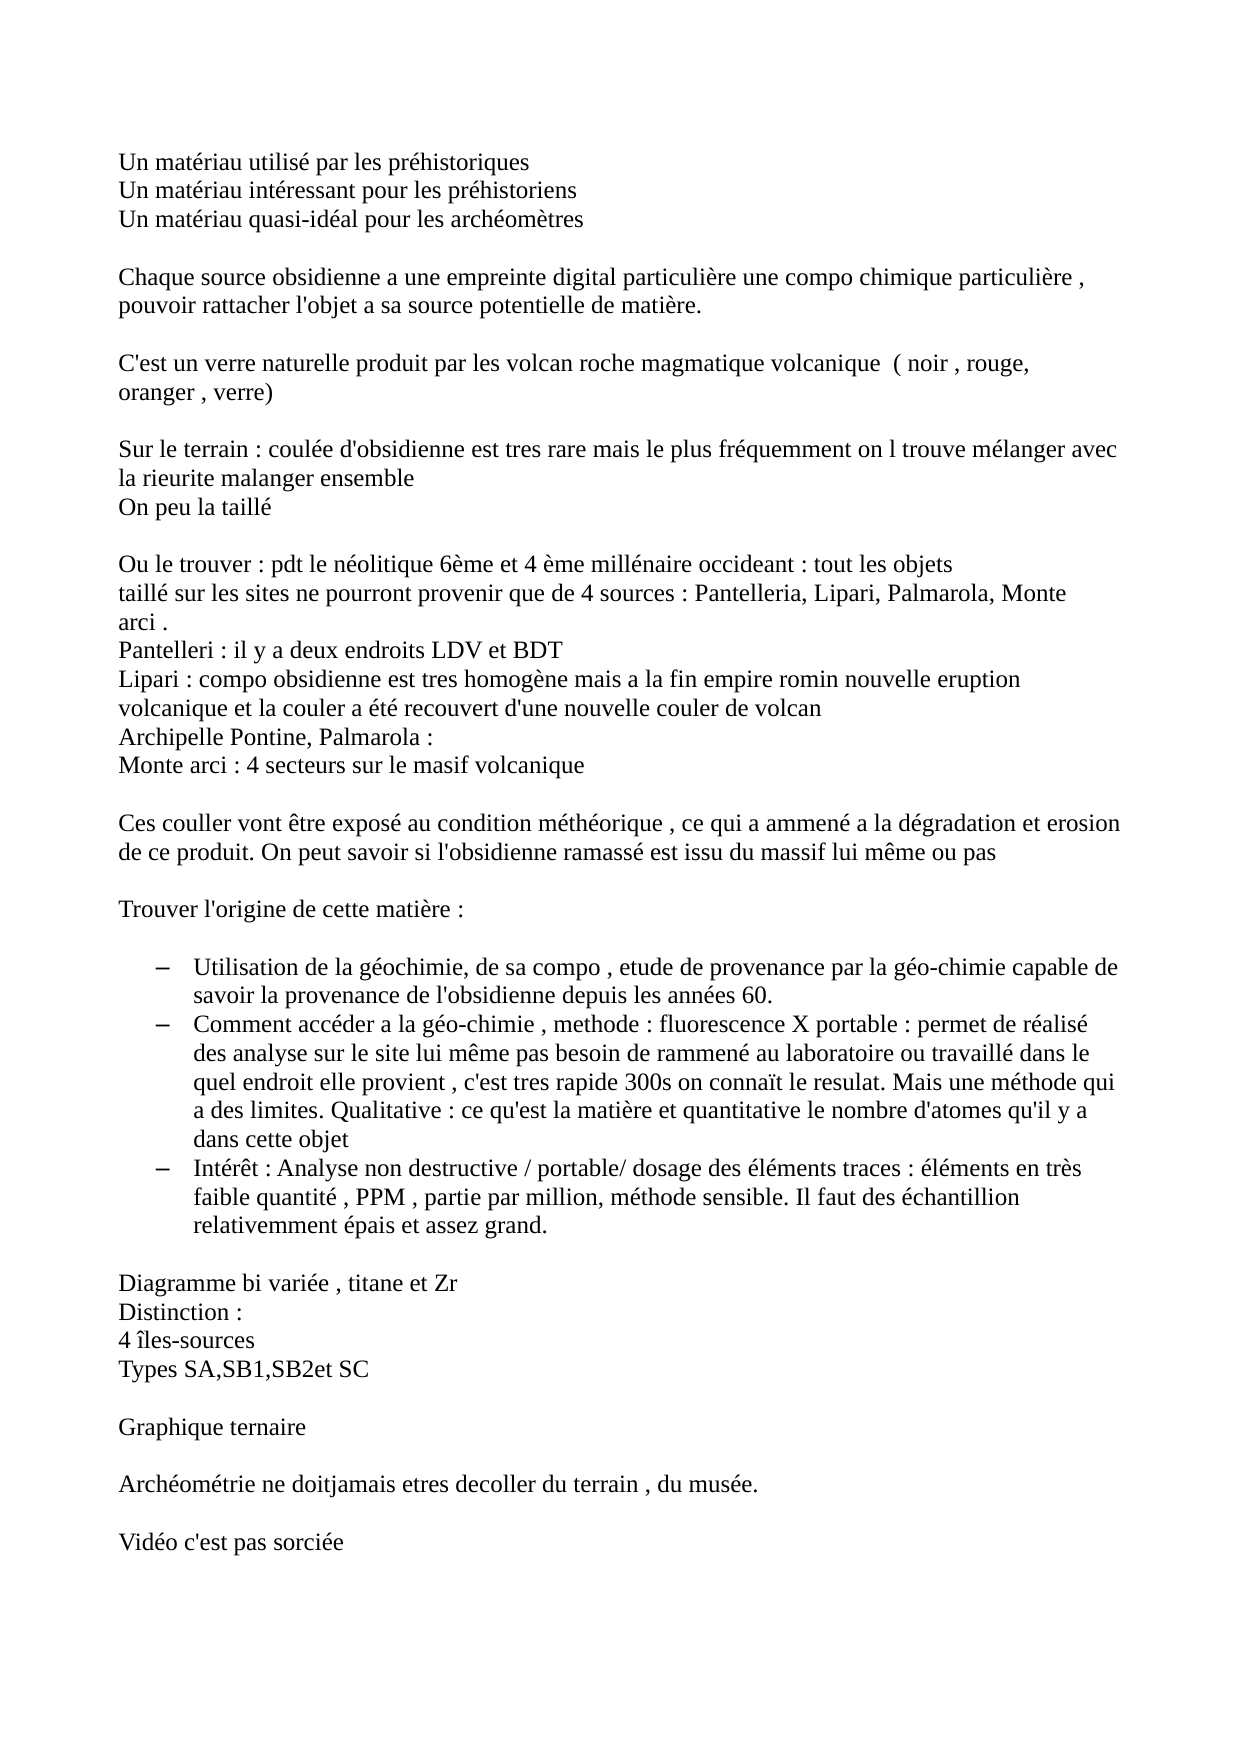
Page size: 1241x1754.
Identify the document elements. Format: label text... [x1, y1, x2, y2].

text Archéométrie ne doitjamais etres decoller du terrain , du musée. [118, 1469, 1122, 1498]
text Vidéo c'est pas sorciée [118, 1527, 1122, 1556]
list Intérêt : Analyse non destructive / portable/ dosage des éléments traces : éléments en très faible quantité , PPM , partie par million, méthode sensible. Il faut des échantillion relativemment épais et assez grand. [156, 1153, 1122, 1239]
text On peu la taillé [118, 492, 1122, 521]
text Distinction : [118, 1297, 1122, 1326]
text Un matériau quasi-idéal pour les archéomètres [118, 204, 1122, 233]
text 4 îles-sources [118, 1326, 1122, 1354]
text Chaque source obsidienne a une empreinte digital particulière une compo chimique particulière , pouvoir rattacher l'objet a sa source potentielle de matière. [118, 262, 1122, 319]
list Utilisation de la géochimie, de sa compo , etude de provenance par la géo-chimie capable de savoir la provenance de l'obsidienne depuis les années 60. [156, 952, 1122, 1009]
list Comment accéder a la géo-chimie , methode : fluorescence X portable : permet de réalisé des analyse sur le site lui même pas besoin de rammené au laboratoire ou travaillé dans le quel endroit elle provient , c'est tres rapide 300s on connaït le resulat. Mais une méthode qui a des limites. Qualitative : ce qu'est la matière et quantitative le nombre d'atomes qu'il y a dans cette objet [156, 1009, 1122, 1153]
text Ces couller vont être exposé au condition méthéorique , ce qui a ammené a la dégradation et erosion de ce produit. On peut savoir si l'obsidienne ramassé est issu du massif lui même ou pas [118, 808, 1122, 866]
text Archipelle Pontine, Palmarola : [118, 722, 1122, 751]
text Graphique ternaire [118, 1412, 1122, 1441]
text Lipari : compo obsidienne est tres homogène mais a la fin empire romin nouvelle eruption volcanique et la couler a été recouvert d'une nouvelle couler de volcan [118, 664, 1122, 722]
text Un matériau utilisé par les préhistoriques [118, 147, 1122, 176]
text Sur le terrain : coulée d'obsidienne est tres rare mais le plus fréquemment on l trouve mélanger avec la rieurite malanger ensemble [118, 434, 1122, 492]
text Monte arci : 4 secteurs sur le masif volcanique [118, 751, 1122, 779]
text Ou le trouver : pdt le néolitique 6ème et 4 ème millénaire occideant : tout les objets [118, 549, 1122, 578]
text Diagramme bi variée , titane et Zr [118, 1268, 1122, 1297]
text Types SA,SB1,SB2et SC [118, 1354, 1122, 1383]
text taillé sur les sites ne pourront provenir que de 4 sources : Pantelleria, Lipari, Palmarola, Monte arci . [118, 578, 1122, 636]
text Un matériau intéressant pour les préhistoriens [118, 176, 1122, 204]
text Trouver l'origine de cette matière : [118, 894, 1122, 923]
text C'est un verre naturelle produit par les volcan roche magmatique volcanique ( noir , rouge, oranger , verre) [118, 348, 1122, 406]
text Pantelleri : il y a deux endroits LDV et BDT [118, 636, 1122, 664]
